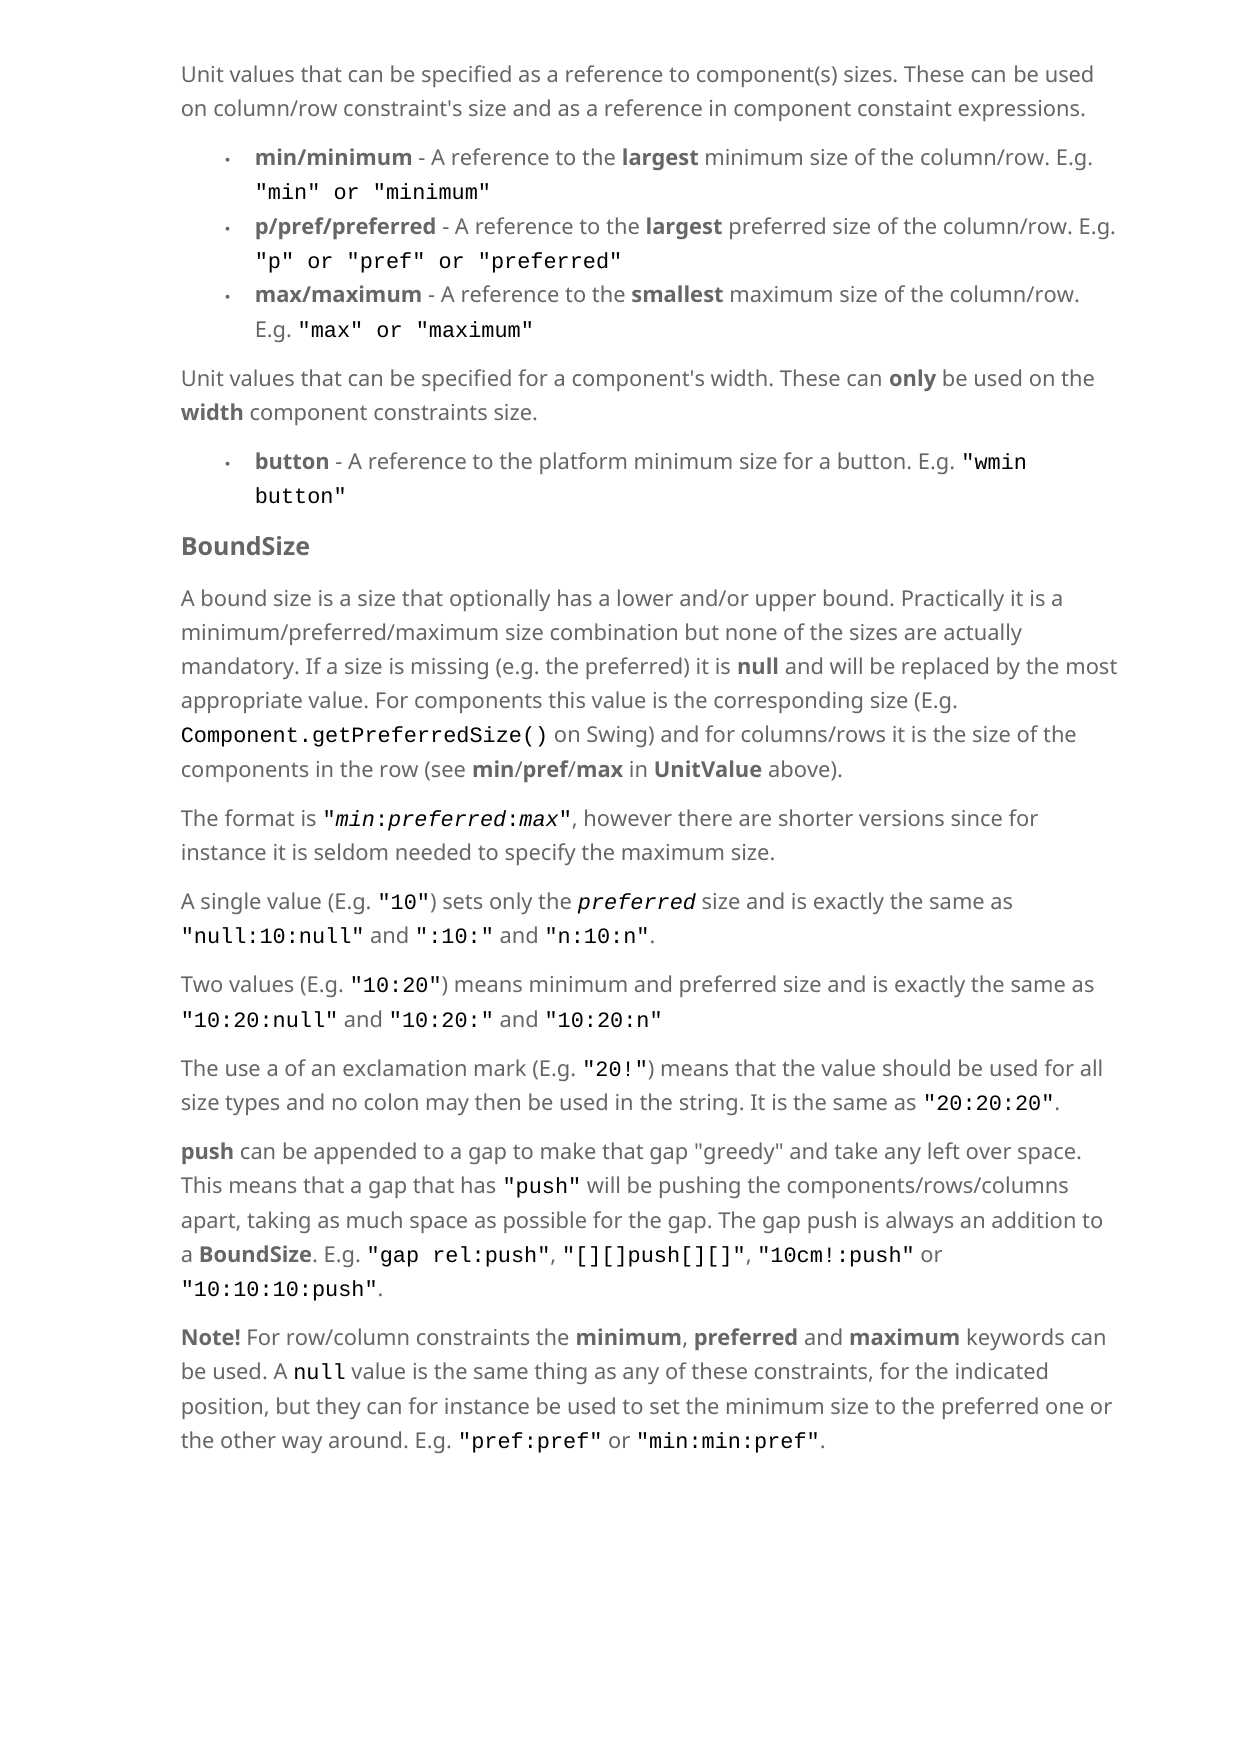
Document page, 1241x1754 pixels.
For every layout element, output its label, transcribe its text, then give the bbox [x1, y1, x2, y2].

text push can be appended to a gap to make that gap "greedy" and take any left over space. This means that a gap that has "push" will be pushing the components/rows/columns apart, taking as much space as possible for the gap. The gap push is always an addition to a BoundSize. E.g. "gap rel:push", "[][]push[][]", "10cm!:push" or "10:10:10:push". [181, 1136, 1119, 1303]
text The use a of an exclamation mark (E.g. "20!") means that the value should be used for all size types and no colon may then be used in the string. It is the same as "20:20:20". [181, 1053, 1119, 1117]
text Unit values that can be specified for a component's width. These can only be used on the width component constraints size. [181, 363, 1119, 427]
text Note! For row/column constraints the minimum, preferred and maximum keywords can be used. A null value is the same thing as any of these constraints, for the indicated position, but they can for instance be used to set the minimum size to the preferred one or the other way around. E.g. "pref:pref" or "min:min:pref". [181, 1322, 1119, 1455]
list min/minimum - A reference to the largest minimum size of the column/row. E.g. "min" or "minimum" [225, 142, 1119, 206]
text A single value (E.g. "10") sets only the preferred size and is exactly the same as "null:10:null" and ":10:" and "n:10:n". [181, 886, 1119, 950]
list button - A reference to the platform minimum size for a button. E.g. "wmin button" [225, 446, 1119, 510]
text The format is "min:preferred:max", however there are shorter versions since for instance it is seldom needed to specify the maximum size. [181, 803, 1119, 867]
text Two values (E.g. "10:20") means minimum and preferred size and is exactly the same as "10:20:null" and "10:20:" and "10:20:n" [181, 969, 1119, 1033]
text A bound size is a size that optionally has a lower and/or upper bound. Practically it is a minimum/preferred/maximum size combination but none of the sizes are actually mandatory. If a size is missing (e.g. the preferred) it is null and will be replaced by the most appropriate value. For components this value is the corresponding size (E.g. Component.getPreferredSize() on Swing) and for columns/rows it is the size of the components in the row (see min/pref/max in UnitValue above). [181, 583, 1119, 784]
text Unit values that can be specified as a reference to component(s) sizes. These can be used on column/row constraint's size and as a reference in component constaint expressions. [181, 59, 1119, 123]
list p/pref/preferred - A reference to the largest preferred size of the column/row. E.g. "p" or "pref" or "preferred" [225, 211, 1119, 275]
list max/maximum - A reference to the smallest maximum size of the column/row. E.g. "max" or "maximum" [225, 279, 1119, 344]
text BoundSize [181, 529, 1119, 563]
